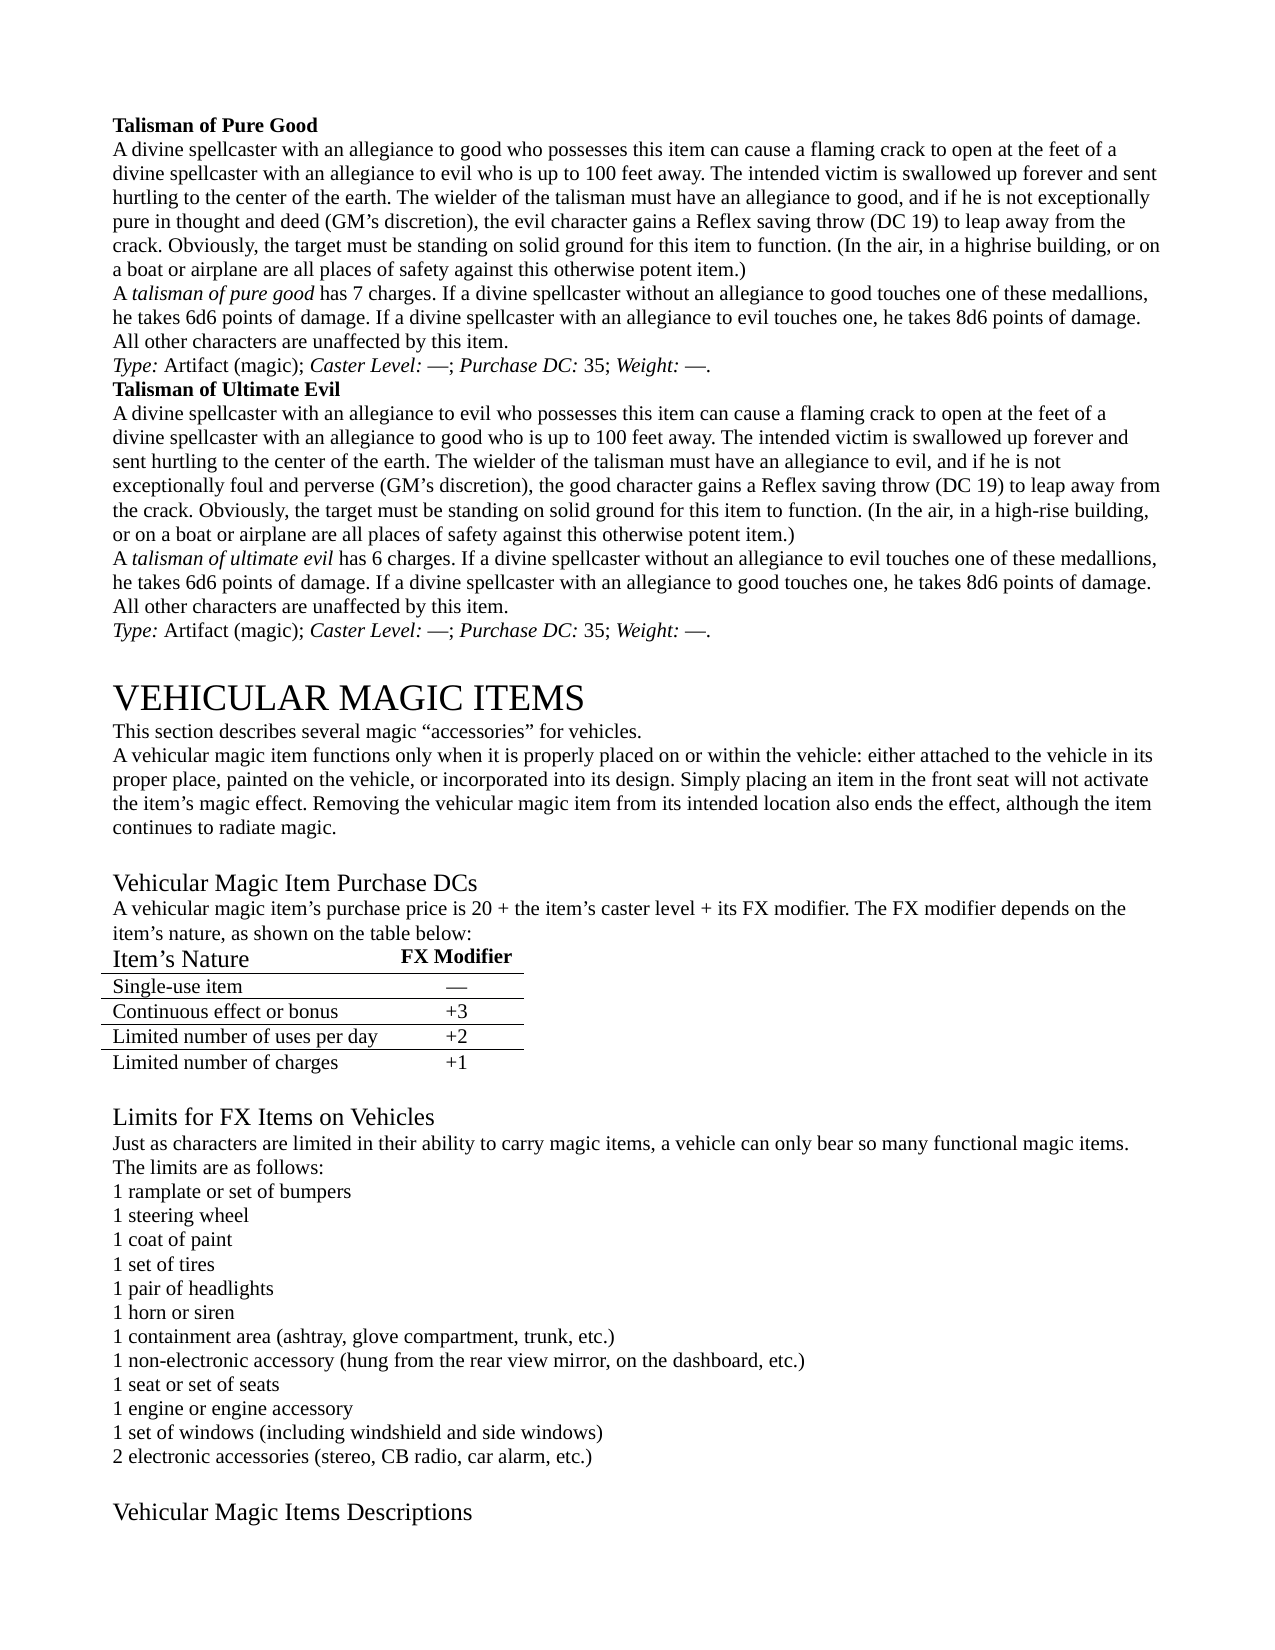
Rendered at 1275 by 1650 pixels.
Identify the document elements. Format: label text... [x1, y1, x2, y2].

table_header FX Modifier [389, 945, 523, 973]
text All other characters are unaffected by this item. [112, 329, 1162, 353]
text 1 ramplate or set of bumpers [112, 1179, 1162, 1203]
text 1 seat or set of seats [112, 1372, 1162, 1396]
table_cell Single-use item [101, 974, 389, 998]
table_cell +3 [389, 999, 523, 1023]
table_cell — [389, 974, 523, 998]
text 1 coat of paint [112, 1227, 1162, 1251]
text A talisman of pure good has 7 charges. If a divine spellcaster without an allegiance to good touches one of these medallions, he takes 6d6 points of damage. If a divine spellcaster with an allegiance to evil touches one, he takes 8d6 points of damage. [112, 281, 1162, 329]
text 1 steering wheel [112, 1203, 1162, 1227]
table_cell +1 [389, 1050, 523, 1074]
text 1 set of tires [112, 1251, 1162, 1276]
text 1 pair of headlights [112, 1276, 1162, 1299]
text 1 horn or siren [112, 1299, 1162, 1324]
table_header Item’s Nature [101, 945, 389, 973]
text Talisman of Pure Good [112, 112, 1162, 137]
text Just as characters are limited in their ability to carry magic items, a vehicle can only bear so many functional magic items. The limits are as follows: [112, 1131, 1162, 1179]
text 1 engine or engine accessory [112, 1396, 1162, 1420]
text Talisman of Ultimate Evil [112, 377, 1162, 401]
table_cell Continuous effect or bonus [101, 999, 389, 1023]
table_cell Limited number of charges [101, 1050, 389, 1074]
subtitle VEHICULAR MAGIC ITEMS [112, 675, 1162, 718]
text This section describes several magic “accessories” for vehicles. [112, 718, 1162, 743]
text A vehicular magic item’s purchase price is 20 + the item’s caster level + its FX modifier. The FX modifier depends on the item’s nature, as shown on the table below: [112, 896, 1162, 944]
text A divine spellcaster with an allegiance to evil who possesses this item can cause a flaming crack to open at the feet of a divine spellcaster with an allegiance to good who is up to 100 feet away. The intended victim is swallowed up forever and sent hurtling to the center of the earth. The wielder of the talisman must have an allegiance to evil, and if he is not exceptionally foul and perverse (GM’s discretion), the good character gains a Reflex saving throw (DC 19) to leap away from the crack. Obviously, the target must be standing on solid ground for this item to function. (In the air, in a high-rise building, or on a boat or airplane are all places of safety against this otherwise potent item.) [112, 401, 1162, 546]
text A vehicular magic item functions only when it is properly placed on or within the vehicle: either attached to the vehicle in its proper place, painted on the vehicle, or incorporated into its design. Simply placing an item in the front seat will not activate the item’s magic effect. Removing the vehicular magic item from its intended location also ends the effect, although the item continues to radiate magic. [112, 743, 1162, 839]
text A divine spellcaster with an allegiance to good who possesses this item can cause a flaming crack to open at the feet of a divine spellcaster with an allegiance to evil who is up to 100 feet away. The intended victim is swallowed up forever and sent hurtling to the center of the earth. The wielder of the talisman must have an allegiance to good, and if he is not exceptionally pure in thought and deed (GM’s discretion), the evil character gains a Reflex saving throw (DC 19) to leap away from the crack. Obviously, the target must be standing on solid ground for this item to function. (In the air, in a highrise building, or on a boat or airplane are all places of safety against this otherwise potent item.) [112, 137, 1162, 281]
table_cell Limited number of uses per day [101, 1025, 389, 1048]
text 1 non-electronic accessory (hung from the rear view mirror, on the dashboard, etc.) [112, 1348, 1162, 1372]
text 1 containment area (ashtray, glove compartment, trunk, etc.) [112, 1324, 1162, 1348]
text Type: Artifact (magic); Caster Level: —; Purchase DC: 35; Weight: —. [112, 618, 1162, 642]
text Vehicular Magic Items Descriptions [112, 1497, 1162, 1526]
text Vehicular Magic Item Purchase DCs [112, 868, 1162, 896]
text Limits for FX Items on Vehicles [112, 1102, 1162, 1131]
text Type: Artifact (magic); Caster Level: —; Purchase DC: 35; Weight: —. [112, 353, 1162, 377]
table_cell +2 [389, 1025, 523, 1048]
text A talisman of ultimate evil has 6 charges. If a divine spellcaster without an allegiance to evil touches one of these medallions, he takes 6d6 points of damage. If a divine spellcaster with an allegiance to good touches one, he takes 8d6 points of damage. All other characters are unaffected by this item. [112, 546, 1162, 618]
text 1 set of windows (including windshield and side windows) [112, 1420, 1162, 1444]
text 2 electronic accessories (stereo, CB radio, car alarm, etc.) [112, 1444, 1162, 1468]
